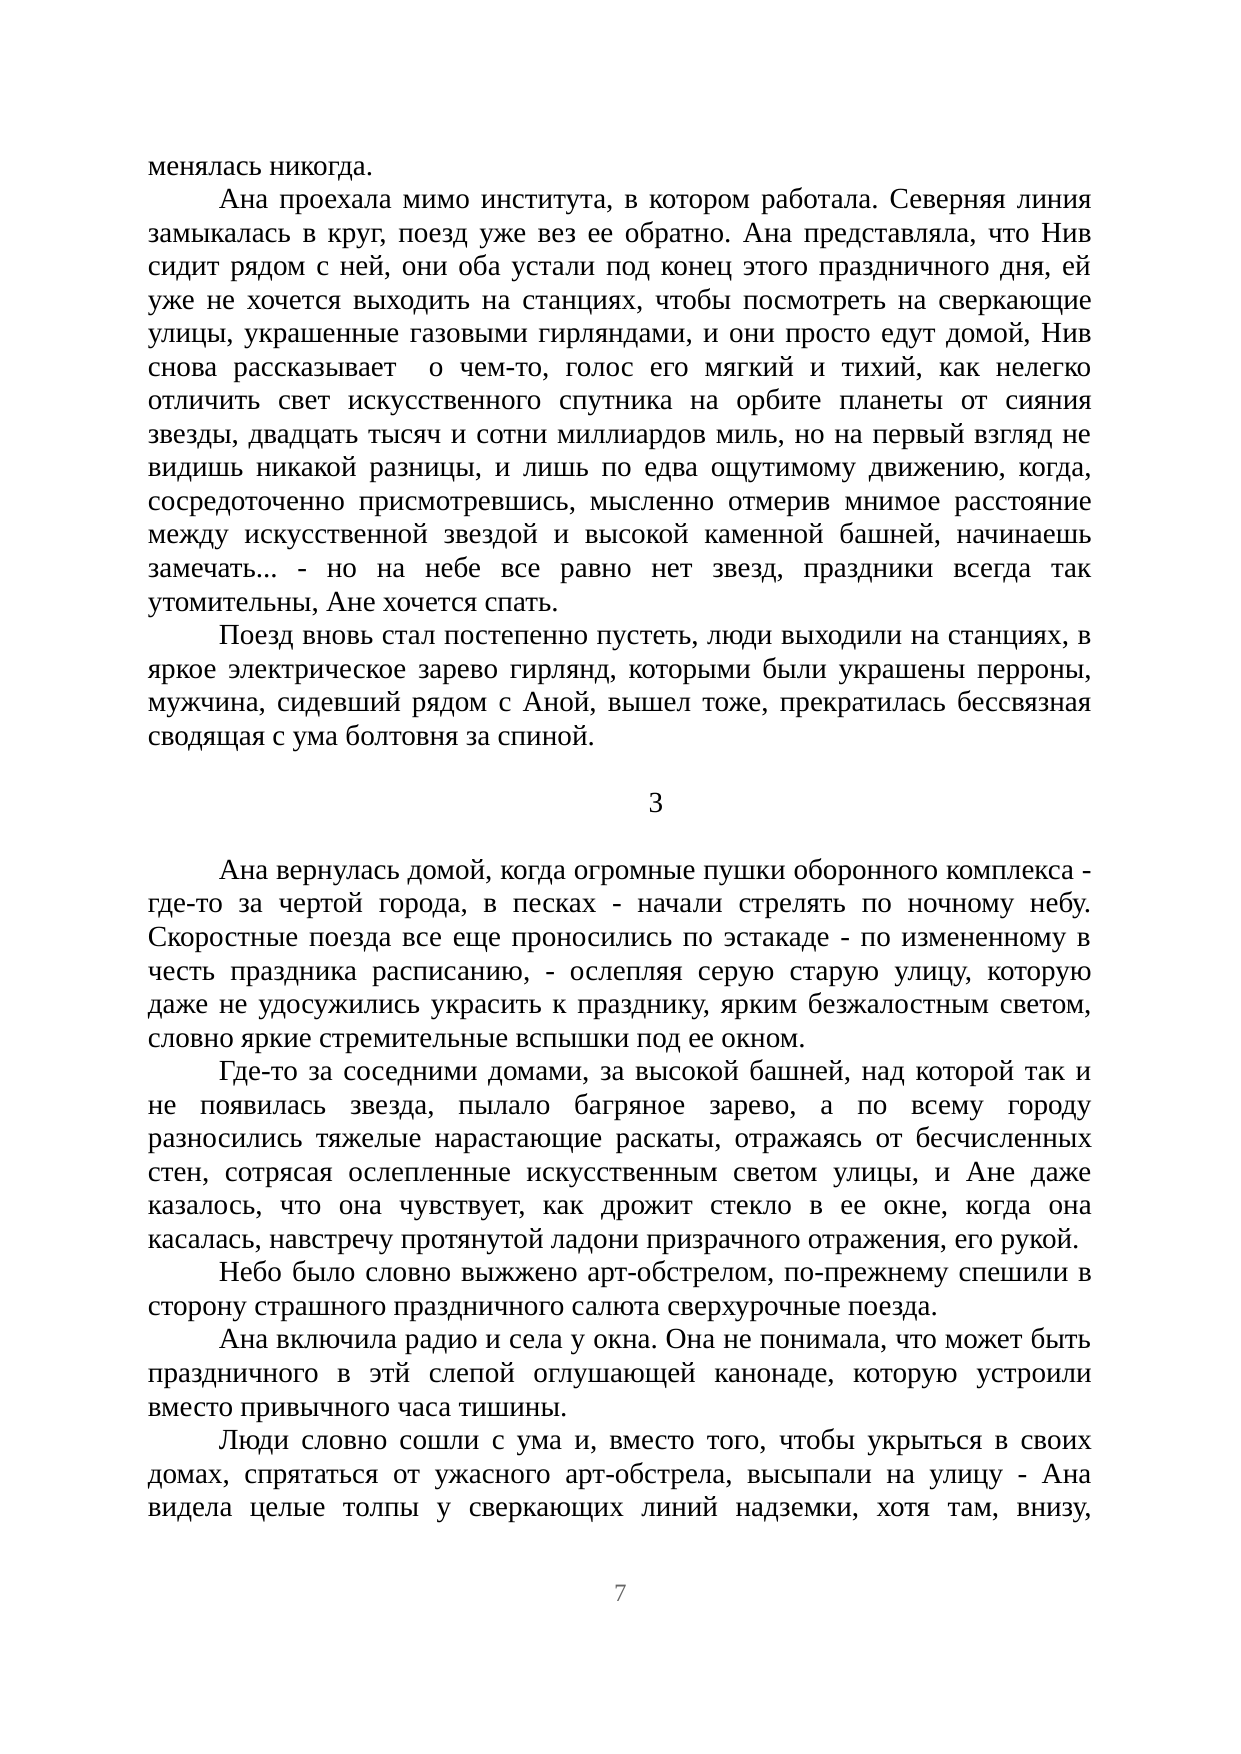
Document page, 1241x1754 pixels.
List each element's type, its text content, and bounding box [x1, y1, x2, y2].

text 3 [148, 785, 1093, 818]
text менялась никогда. [148, 148, 1093, 181]
text Где-то за соседними домами, за высокой башней, над которой так и не появилась звезда, пылало багряное зарево, а по всему городу разносились тяжелые нарастающие раскаты, отражаясь от бесчисленных стен, сотрясая ослепленные искусственным светом улицы, и Ане даже казалось, что она чувствует, как дрожит стекло в ее окне, когда она касалась, навстречу протянутой ладони призрачного отражения, его рукой. [148, 1053, 1093, 1254]
text Ана проехала мимо института, в котором работала. Северняя линия замыкалась в круг, поезд уже вез ее обратно. Ана представляла, что Нив сидит рядом с ней, они оба устали под конец этого праздничного дня, ей уже не хочется выходить на станциях, чтобы посмотреть на сверкающие улицы, украшенные газовыми гирляндами, и они просто едут домой, Нив снова рассказывает о чем-то, голос его мягкий и тихий, как нелегко отличить свет искусственного спутника на орбите планеты от сияния звезды, двадцать тысяч и сотни миллиардов миль, но на первый взгляд не видишь никакой разницы, и лишь по едва ощутимому движению, когда, сосредоточенно присмотревшись, мысленно отмерив мнимое расстояние между искусственной звездой и высокой каменной башней, начинаешь замечать... - но на небе все равно нет звезд, праздники всегда так утомительны, Ане хочется спать. [148, 181, 1093, 617]
text Ана включила радио и села у окна. Она не понимала, что может быть праздничного в этй слепой оглушающей канонаде, которую устроили вместо привычного часа тишины. [148, 1322, 1093, 1422]
text Ана вернулась домой, когда огромные пушки оборонного комплекса - где-то за чертой города, в песках - начали стрелять по ночному небу. Скоростные поезда все еще проносились по эстакаде - по измененному в честь праздника расписанию, - ослепляя серую старую улицу, которую даже не удосужились украсить к празднику, ярким безжалостным светом, словно яркие стремительные вспышки под ее окном. [148, 852, 1093, 1053]
text Поезд вновь стал постепенно пустеть, люди выходили на станциях, в яркое электрическое зарево гирлянд, которыми были украшены перроны, мужчина, сидевший рядом с Аной, вышел тоже, прекратилась бессвязная сводящая с ума болтовня за спиной. [148, 617, 1093, 751]
text Люди словно сошли с ума и, вместо того, чтобы укрыться в своих домах, спрятаться от ужасного арт-обстрела, высыпали на улицу - Ана видела целые толпы у сверкающих линий надземки, хотя там, внизу, [148, 1422, 1093, 1523]
text Небо было словно выжжено арт-обстрелом, по-прежнему спешили в сторону страшного праздничного салюта сверхурочные поезда. [148, 1254, 1093, 1322]
